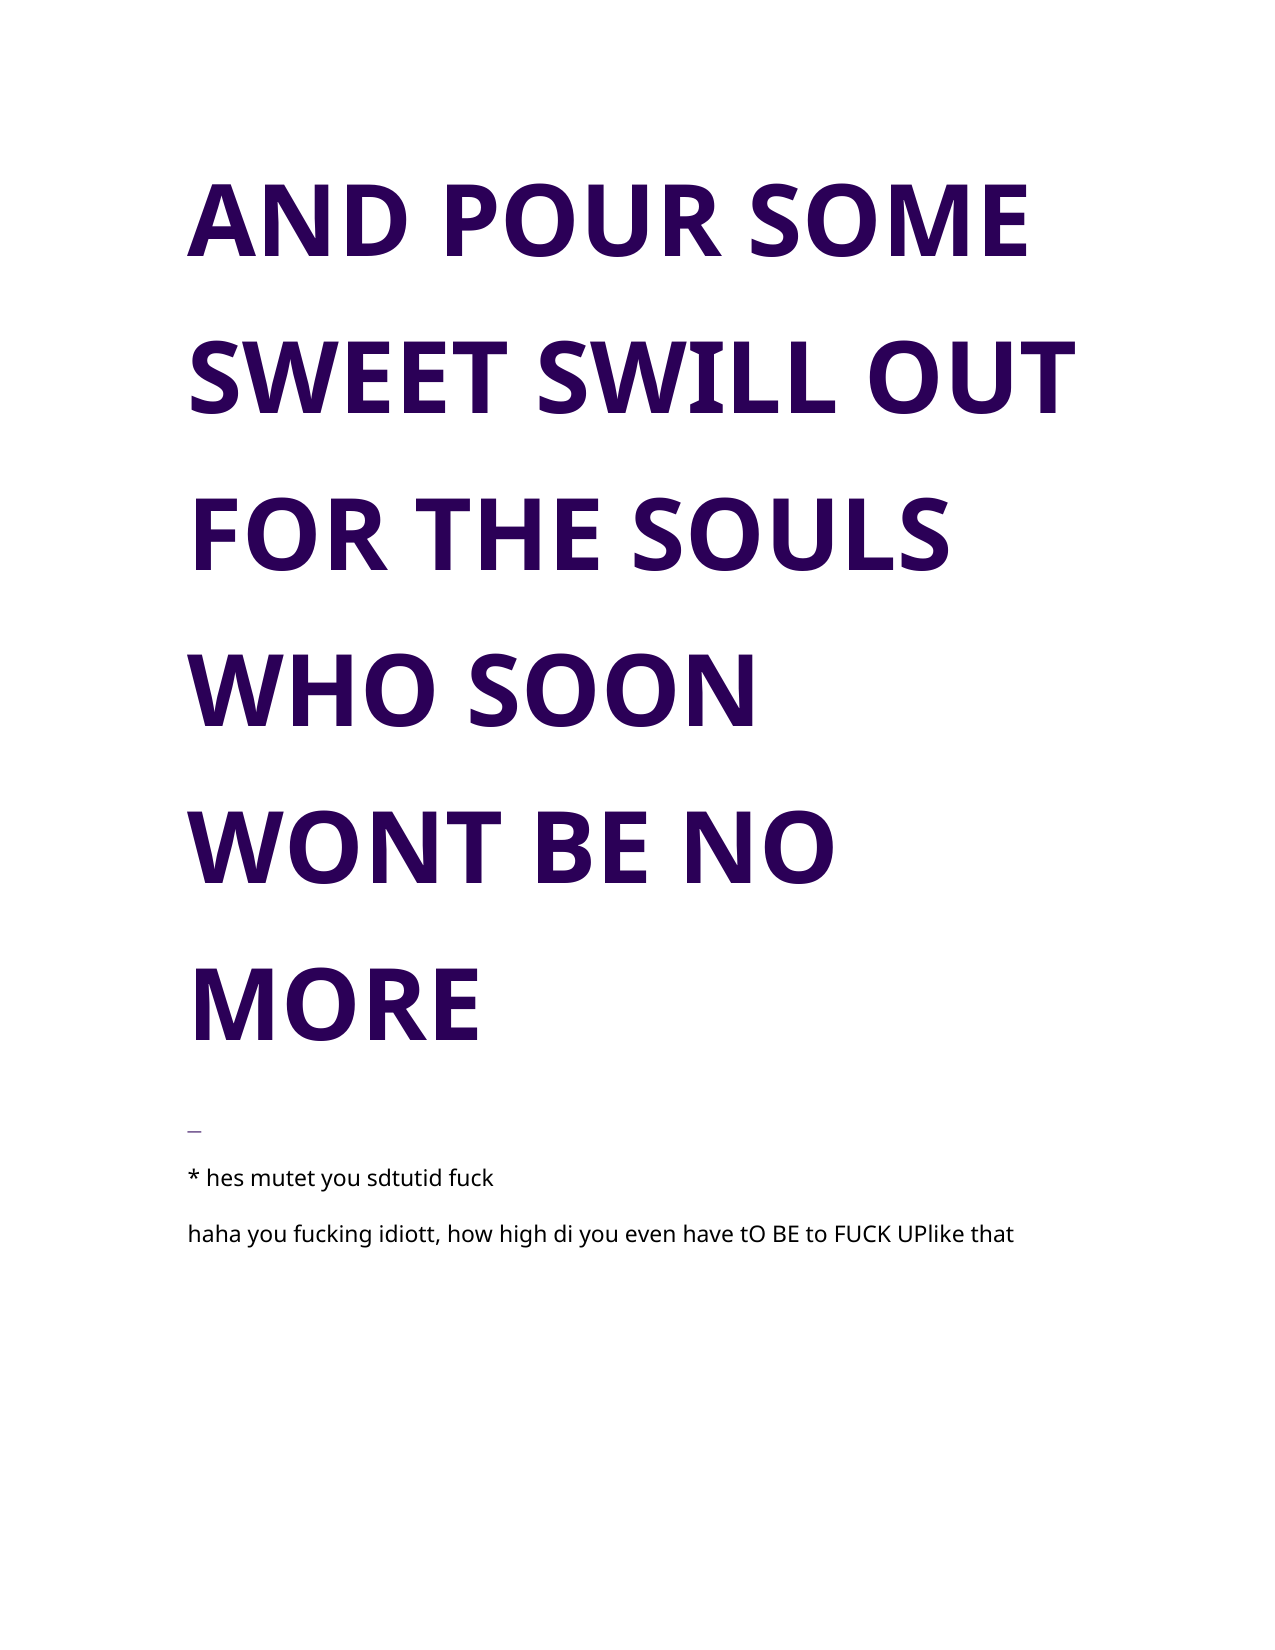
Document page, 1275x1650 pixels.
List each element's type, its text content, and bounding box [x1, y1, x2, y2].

text * hes mutet you sdtutid fuck [187, 1161, 1087, 1193]
text haha you fucking idiott, how high di you even have tO BE to FUCK UPlike that [187, 1218, 1087, 1249]
text AND POUR SOME SWEET SWILL OUT FOR THE SOULS WHO SOON WONT BE NO MORE [187, 150, 1087, 1069]
text _ [187, 1111, 1087, 1137]
